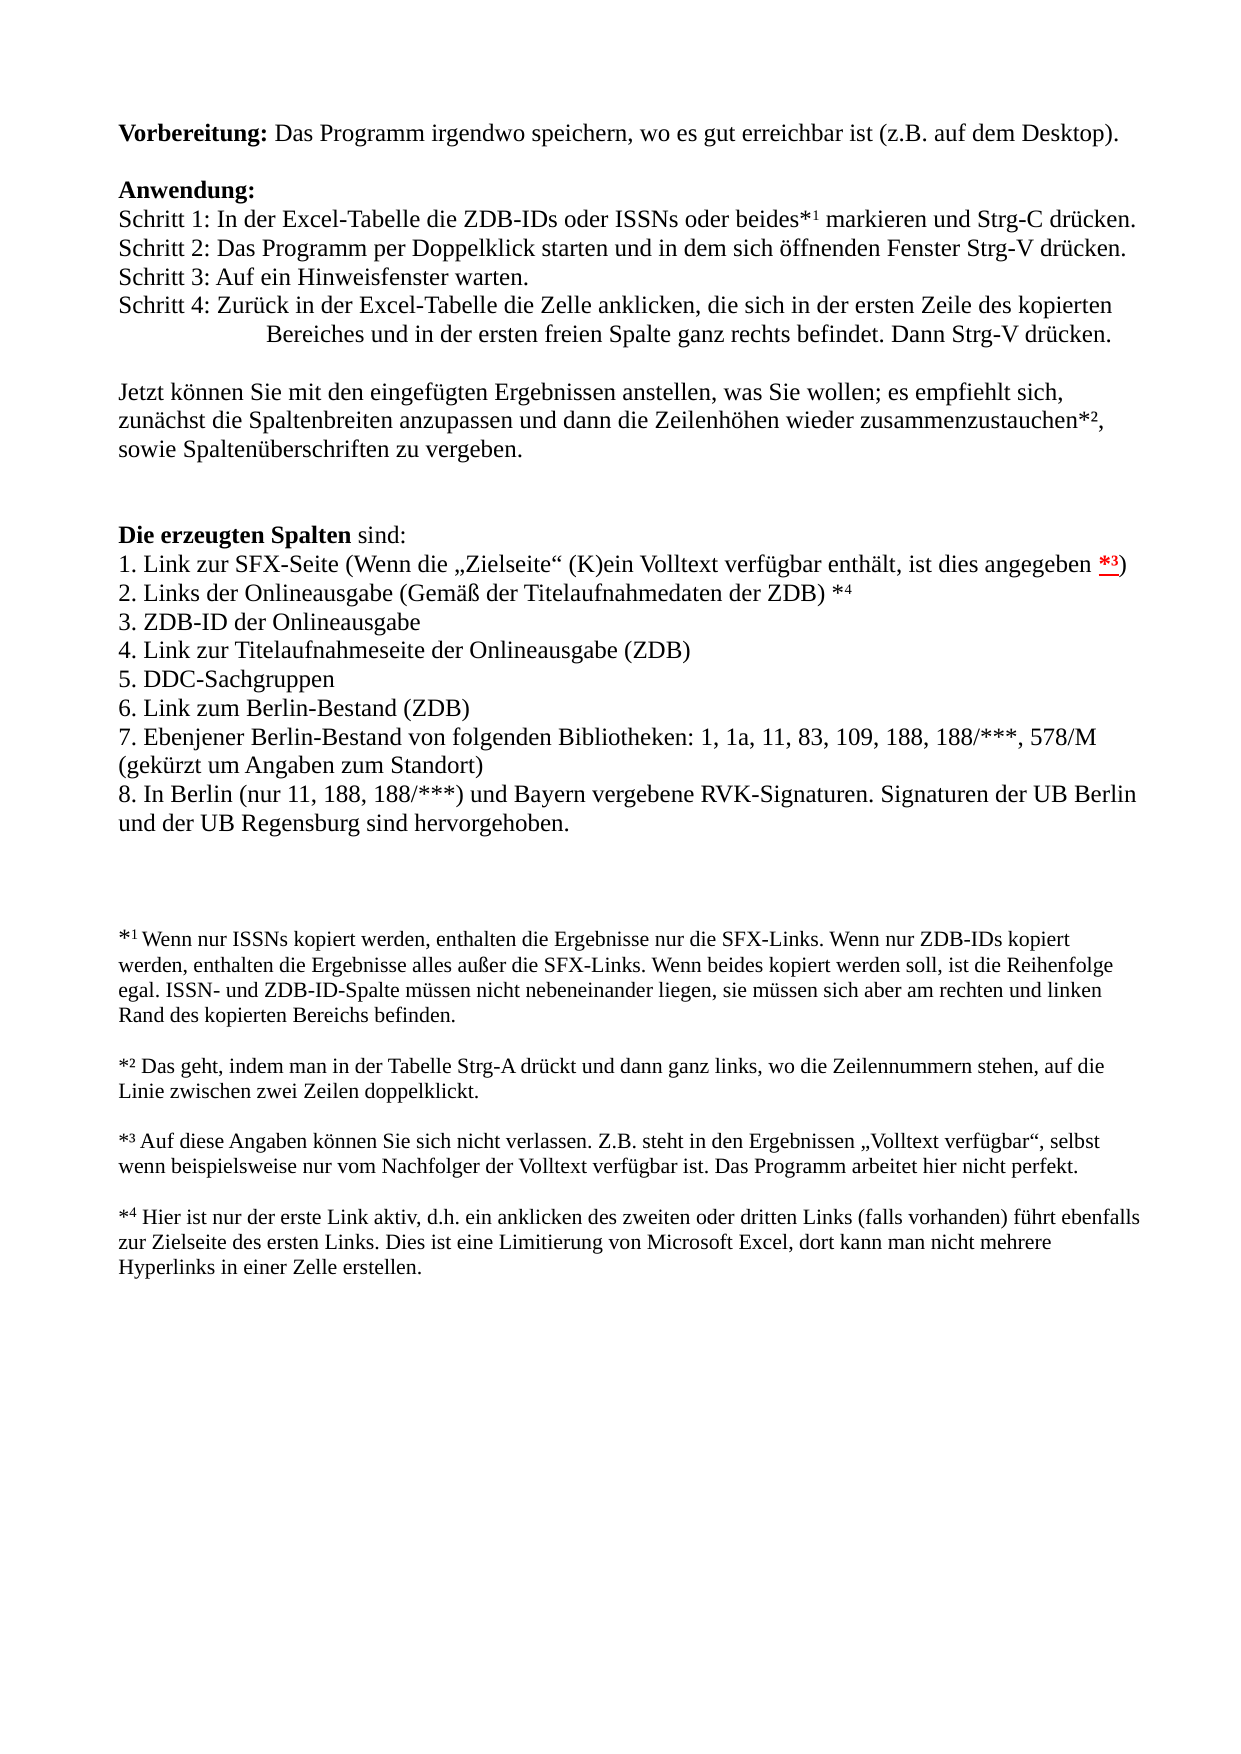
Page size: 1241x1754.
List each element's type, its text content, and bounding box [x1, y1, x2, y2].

text Jetzt können Sie mit den eingefügten Ergebnissen anstellen, was Sie wollen; es empfiehlt sich, zunächst die Spaltenbreiten anzupassen und dann die Zeilenhöhen wieder zusammenzustauchen*², sowie Spaltenüberschriften zu vergeben. [118, 377, 1144, 463]
text Schritt 3: Auf ein Hinweisfenster warten. [118, 262, 1144, 291]
text Schritt 1: In der Excel-Tabelle die ZDB-IDs oder ISSNs oder beides*1 markieren und Strg-C drücken. [118, 204, 1144, 233]
text 5. DDC-Sachgruppen [118, 664, 1144, 693]
text Die erzeugten Spalten sind: [118, 521, 1144, 549]
text Anwendung: [118, 176, 1144, 204]
text Schritt 2: Das Programm per Doppelklick starten und in dem sich öffnenden Fenster Strg-V drücken. [118, 233, 1144, 262]
text Schritt 4: Zurück in der Excel-Tabelle die Zelle anklicken, die sich in der ersten Zeile des kopierten Bereiches und in der ersten freien Spalte ganz rechts befindet. Dann Strg-V drücken. [118, 291, 1144, 348]
text 8. In Berlin (nur 11, 188, 188/***) und Bayern vergebene RVK-Signaturen. Signaturen der UB Berlin und der UB Regensburg sind hervorgehoben. [118, 779, 1144, 837]
text *1 Wenn nur ISSNs kopiert werden, enthalten die Ergebnisse nur die SFX-Links. Wenn nur ZDB-IDs kopiert werden, enthalten die Ergebnisse alles außer die SFX-Links. Wenn beides kopiert werden soll, ist die Reihenfolge egal. ISSN- und ZDB-ID-Spalte müssen nicht nebeneinander liegen, sie müssen sich aber am rechten und linken Rand des kopierten Bereichs befinden. [118, 923, 1144, 1027]
text *² Das geht, indem man in der Tabelle Strg-A drückt und dann ganz links, wo die Zeilennummern stehen, auf die Linie zwischen zwei Zeilen doppelklickt. [118, 1053, 1144, 1103]
text *4 Hier ist nur der erste Link aktiv, d.h. ein anklicken des zweiten oder dritten Links (falls vorhanden) führt ebenfalls zur Zielseite des ersten Links. Dies ist eine Limitierung von Microsoft Excel, dort kann man nicht mehrere Hyperlinks in einer Zelle erstellen. [118, 1204, 1144, 1279]
text *³ Auf diese Angaben können Sie sich nicht verlassen. Z.B. steht in den Ergebnissen „Volltext verfügbar“, selbst wenn beispielsweise nur vom Nachfolger der Volltext verfügbar ist. Das Programm arbeitet hier nicht perfekt. [118, 1128, 1144, 1179]
text 1. Link zur SFX-Seite (Wenn die „Zielseite“ (K)ein Volltext verfügbar enthält, ist dies angegeben *³) [118, 549, 1144, 578]
text 7. Ebenjener Berlin-Bestand von folgenden Bibliotheken: 1, 1a, 11, 83, 109, 188, 188/***, 578/M (gekürzt um Angaben zum Standort) [118, 722, 1144, 779]
text Vorbereitung: Das Programm irgendwo speichern, wo es gut erreichbar ist (z.B. auf dem Desktop). [118, 118, 1144, 147]
text 3. ZDB-ID der Onlineausgabe [118, 607, 1144, 636]
text 4. Link zur Titelaufnahmeseite der Onlineausgabe (ZDB) [118, 636, 1144, 664]
text 2. Links der Onlineausgabe (Gemäß der Titelaufnahmedaten der ZDB) *4 [118, 578, 1144, 607]
text 6. Link zum Berlin-Bestand (ZDB) [118, 693, 1144, 722]
